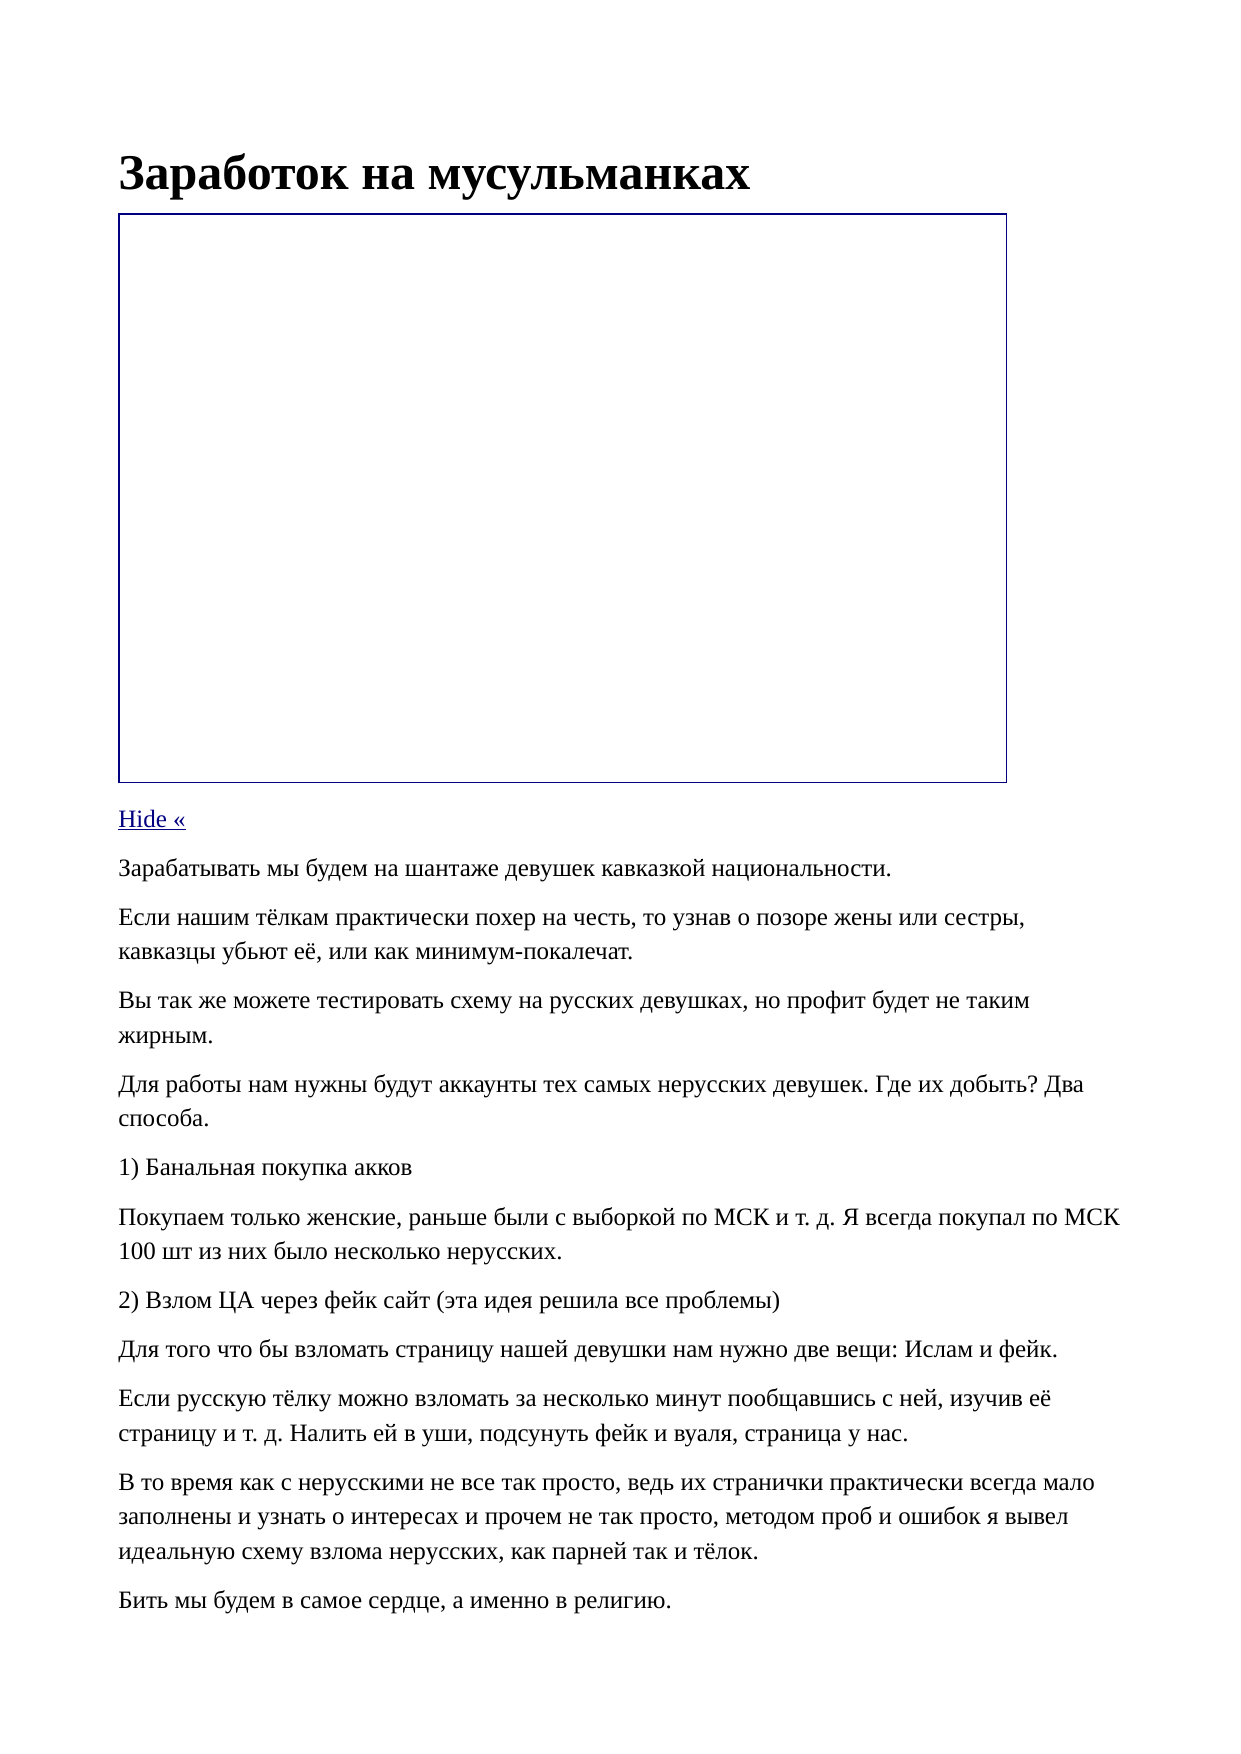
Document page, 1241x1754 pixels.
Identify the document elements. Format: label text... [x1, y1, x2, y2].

text Если русскую тёлку можно взломать за несколько минут пообщавшись с ней, изучив её страницу и т. д. Налить ей в уши, подсунуть фейк и вуаля, страница у нас. [118, 1383, 1122, 1446]
text Вы так же можете тестировать схему на русских девушках, но профит будет не таким жирным. [118, 985, 1122, 1049]
text Если нашим тёлкам практически похер на честь, то узнав о позоре жены или сестры, кавказцы убьют её, или как минимум-покалечат. [118, 902, 1122, 965]
text Hide « [118, 804, 1122, 832]
text Зарабатывать мы будем на шантаже девушек кавказкой национальности. [118, 853, 1122, 882]
text Для работы нам нужны будут аккаунты тех самых нерусских девушек. Где их добыть? Два способа. [118, 1069, 1122, 1132]
text 1) Банальная покупка акков [118, 1152, 1122, 1181]
text В то время как с нерусскими не все так просто, ведь их странички практически всегда мало заполнены и узнать о интересах и прочем не так просто, методом проб и ошибок я вывел идеальную схему взлома нерусских, как парней так и тёлок. [118, 1467, 1122, 1564]
text 2) Взлом ЦА через фейк сайт (эта идея решила все проблемы) [118, 1285, 1122, 1314]
subtitle Заработок на мусульманках [118, 143, 1122, 201]
text Покупаем только женские, раньше были с выборкой по МСК и т. д. Я всегда покупал по МСК 100 шт из них было несколько нерусских. [118, 1202, 1122, 1265]
text Для того что бы взломать страницу нашей девушки нам нужно две вещи: Ислам и фейк. [118, 1334, 1122, 1363]
text Бить мы будем в самое сердце, а именно в религию. [118, 1585, 1122, 1613]
